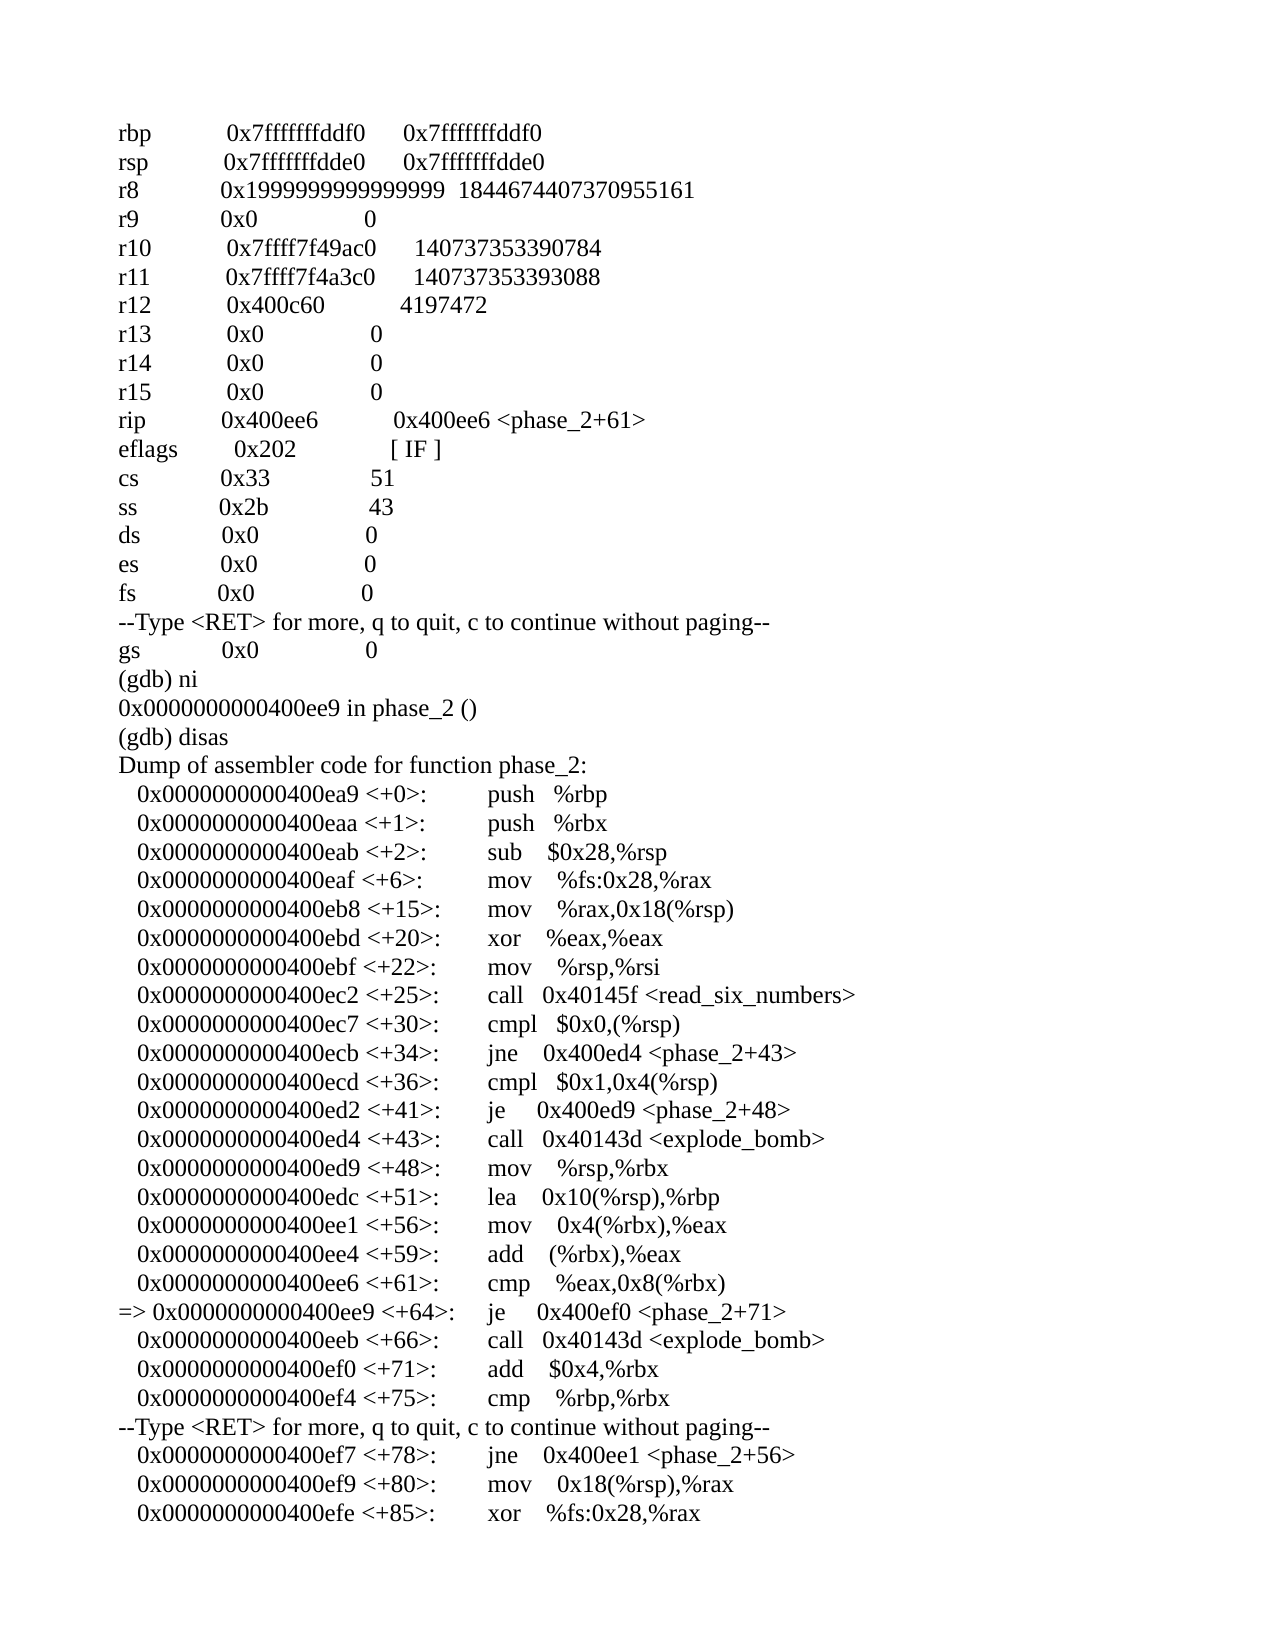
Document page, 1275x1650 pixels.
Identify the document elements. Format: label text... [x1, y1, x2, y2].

text r9 0x0 0 [118, 204, 1157, 233]
text r13 0x0 0 [118, 319, 1157, 348]
text 0x0000000000400ec7 <+30>: cmpl $0x0,(%rsp) [118, 1009, 1157, 1038]
text fs 0x0 0 [118, 578, 1157, 607]
text 0x0000000000400ed2 <+41>: je 0x400ed9 <phase_2+48> [118, 1096, 1157, 1124]
text 0x0000000000400ecd <+36>: cmpl $0x1,0x4(%rsp) [118, 1067, 1157, 1096]
text Dump of assembler code for function phase_2: [118, 751, 1157, 779]
text r8 0x1999999999999999 1844674407370955161 [118, 176, 1157, 204]
text gs 0x0 0 [118, 636, 1157, 664]
text rsp 0x7fffffffdde0 0x7fffffffdde0 [118, 147, 1157, 176]
text 0x0000000000400ee1 <+56>: mov 0x4(%rbx),%eax [118, 1211, 1157, 1239]
text 0x0000000000400ed9 <+48>: mov %rsp,%rbx [118, 1153, 1157, 1182]
text 0x0000000000400ee4 <+59>: add (%rbx),%eax [118, 1239, 1157, 1268]
text 0x0000000000400eeb <+66>: call 0x40143d <explode_bomb> [118, 1326, 1157, 1354]
text es 0x0 0 [118, 549, 1157, 578]
text 0x0000000000400eaf <+6>: mov %fs:0x28,%rax [118, 866, 1157, 894]
text r15 0x0 0 [118, 377, 1157, 406]
text 0x0000000000400ef0 <+71>: add $0x4,%rbx [118, 1354, 1157, 1383]
text 0x0000000000400ee9 in phase_2 () [118, 693, 1157, 722]
text 0x0000000000400ecb <+34>: jne 0x400ed4 <phase_2+43> [118, 1038, 1157, 1067]
text r10 0x7ffff7f49ac0 140737353390784 [118, 233, 1157, 262]
text eflags 0x202 [ IF ] [118, 434, 1157, 463]
text cs 0x33 51 [118, 463, 1157, 492]
text --Type <RET> for more, q to quit, c to continue without paging-- [118, 1412, 1157, 1441]
text 0x0000000000400ea9 <+0>: push %rbp [118, 779, 1157, 808]
text 0x0000000000400efe <+85>: xor %fs:0x28,%rax [118, 1498, 1157, 1527]
text 0x0000000000400ec2 <+25>: call 0x40145f <read_six_numbers> [118, 981, 1157, 1009]
text (gdb) ni [118, 664, 1157, 693]
text 0x0000000000400eab <+2>: sub $0x28,%rsp [118, 837, 1157, 866]
text ds 0x0 0 [118, 521, 1157, 549]
text 0x0000000000400edc <+51>: lea 0x10(%rsp),%rbp [118, 1182, 1157, 1211]
text rip 0x400ee6 0x400ee6 <phase_2+61> [118, 406, 1157, 434]
text --Type <RET> for more, q to quit, c to continue without paging-- [118, 607, 1157, 636]
text rbp 0x7fffffffddf0 0x7fffffffddf0 [118, 118, 1157, 147]
text 0x0000000000400ebd <+20>: xor %eax,%eax [118, 923, 1157, 952]
text r14 0x0 0 [118, 348, 1157, 377]
text (gdb) disas [118, 722, 1157, 751]
text 0x0000000000400eb8 <+15>: mov %rax,0x18(%rsp) [118, 894, 1157, 923]
text 0x0000000000400ef4 <+75>: cmp %rbp,%rbx [118, 1383, 1157, 1412]
text 0x0000000000400ef9 <+80>: mov 0x18(%rsp),%rax [118, 1469, 1157, 1498]
text ss 0x2b 43 [118, 492, 1157, 521]
text 0x0000000000400ed4 <+43>: call 0x40143d <explode_bomb> [118, 1124, 1157, 1153]
text r12 0x400c60 4197472 [118, 291, 1157, 319]
text 0x0000000000400ee6 <+61>: cmp %eax,0x8(%rbx) [118, 1268, 1157, 1297]
text => 0x0000000000400ee9 <+64>: je 0x400ef0 <phase_2+71> [118, 1297, 1157, 1326]
text 0x0000000000400eaa <+1>: push %rbx [118, 808, 1157, 837]
text 0x0000000000400ebf <+22>: mov %rsp,%rsi [118, 952, 1157, 981]
text 0x0000000000400ef7 <+78>: jne 0x400ee1 <phase_2+56> [118, 1441, 1157, 1469]
text r11 0x7ffff7f4a3c0 140737353393088 [118, 262, 1157, 291]
